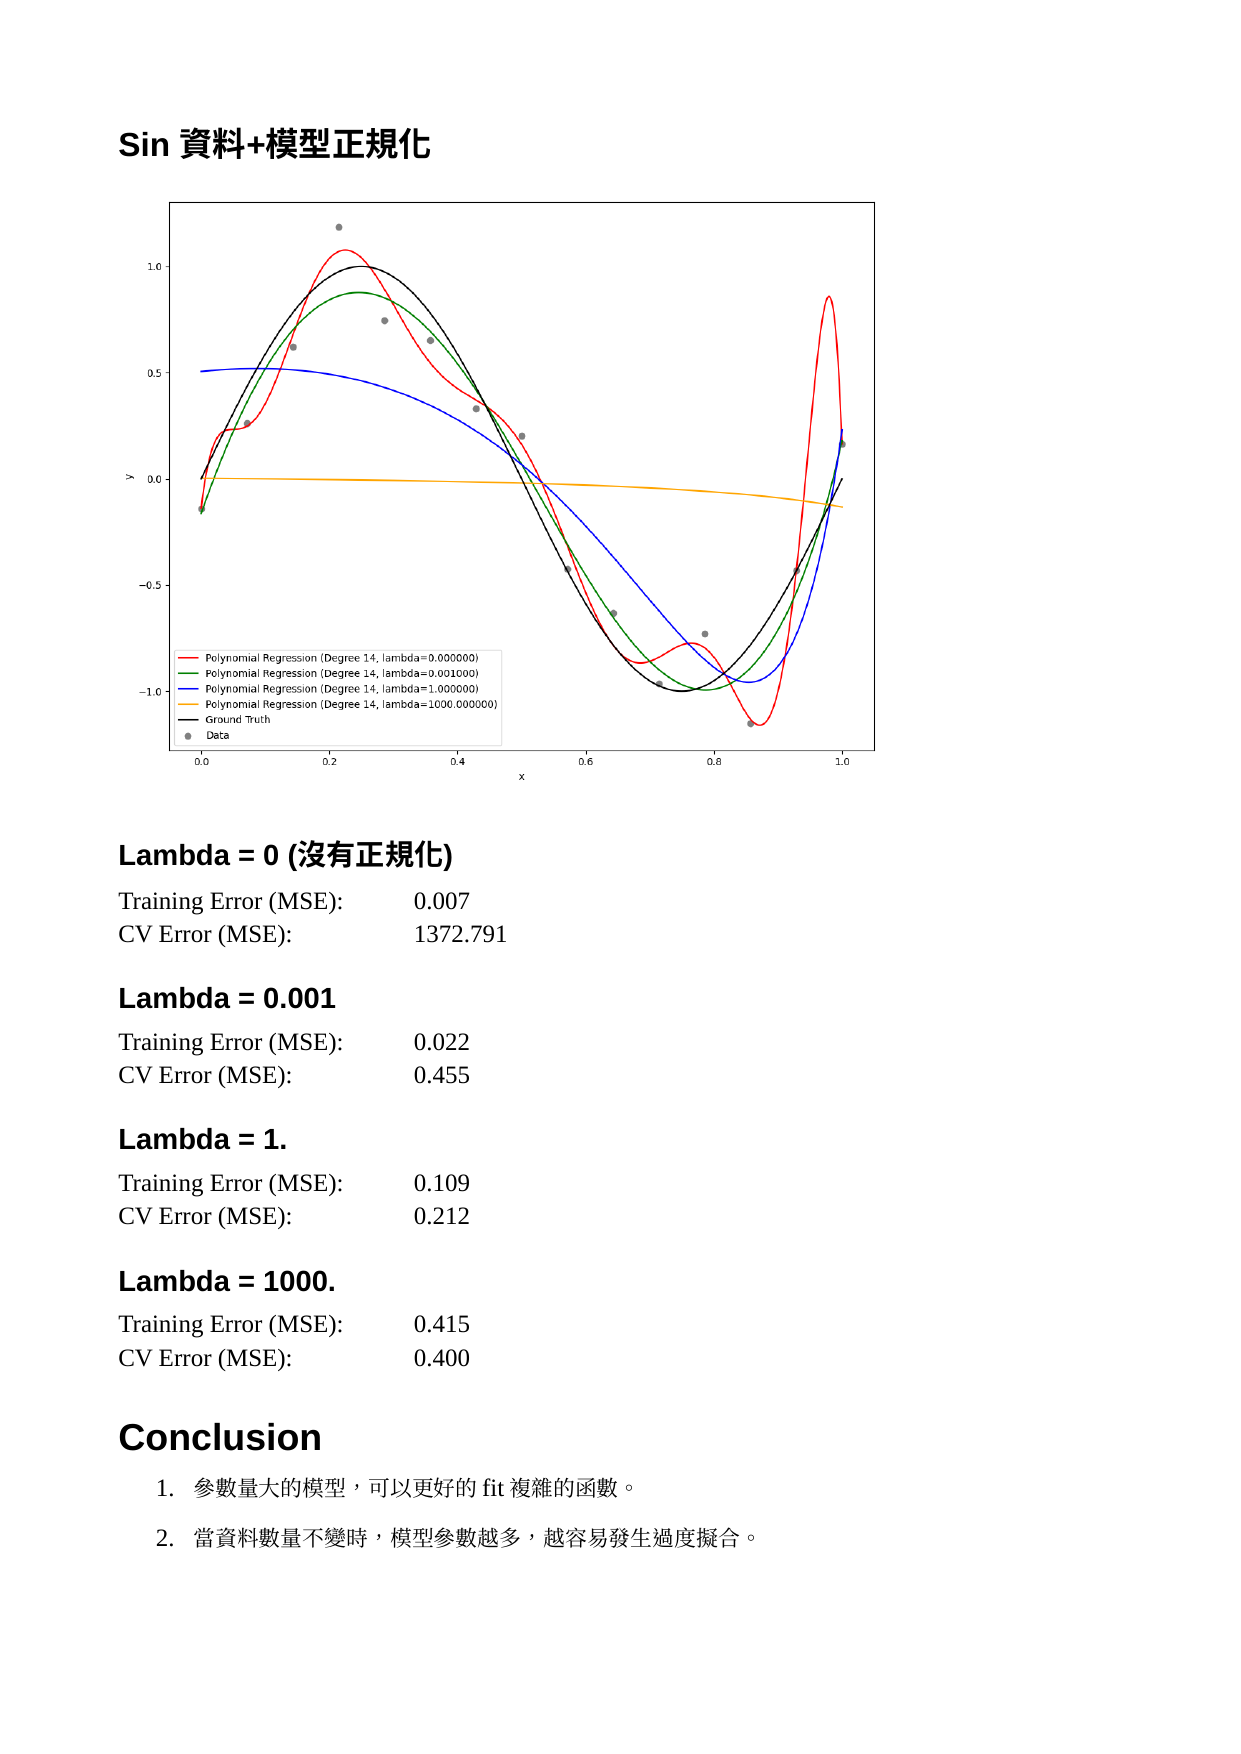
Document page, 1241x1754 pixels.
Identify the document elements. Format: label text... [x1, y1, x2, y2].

subtitle Lambda = 1000. [118, 1263, 1122, 1297]
list 當資料數量不變時，模型參數越多，越容易發生過度擬合。 [156, 1522, 1122, 1553]
picture [118, 178, 921, 798]
subtitle Conclusion [118, 1415, 1122, 1458]
subtitle Lambda = 0.001 [118, 981, 1122, 1014]
text Training Error (MSE): 0.007 CV Error (MSE): 1372.791 [118, 886, 1122, 948]
subtitle Sin 資料+模型正規化 [118, 118, 1122, 166]
list 參數量大的模型，可以更好的fit複雜的函數。 [156, 1471, 1122, 1502]
subtitle Lambda = 0 (沒有正規化) [118, 831, 1122, 873]
text Training Error (MSE): 0.415 CV Error (MSE): 0.400 [118, 1309, 1122, 1371]
text Training Error (MSE): 0.109 CV Error (MSE): 0.212 [118, 1168, 1122, 1230]
subtitle Lambda = 1. [118, 1122, 1122, 1156]
text Training Error (MSE): 0.022 CV Error (MSE): 0.455 [118, 1027, 1122, 1089]
